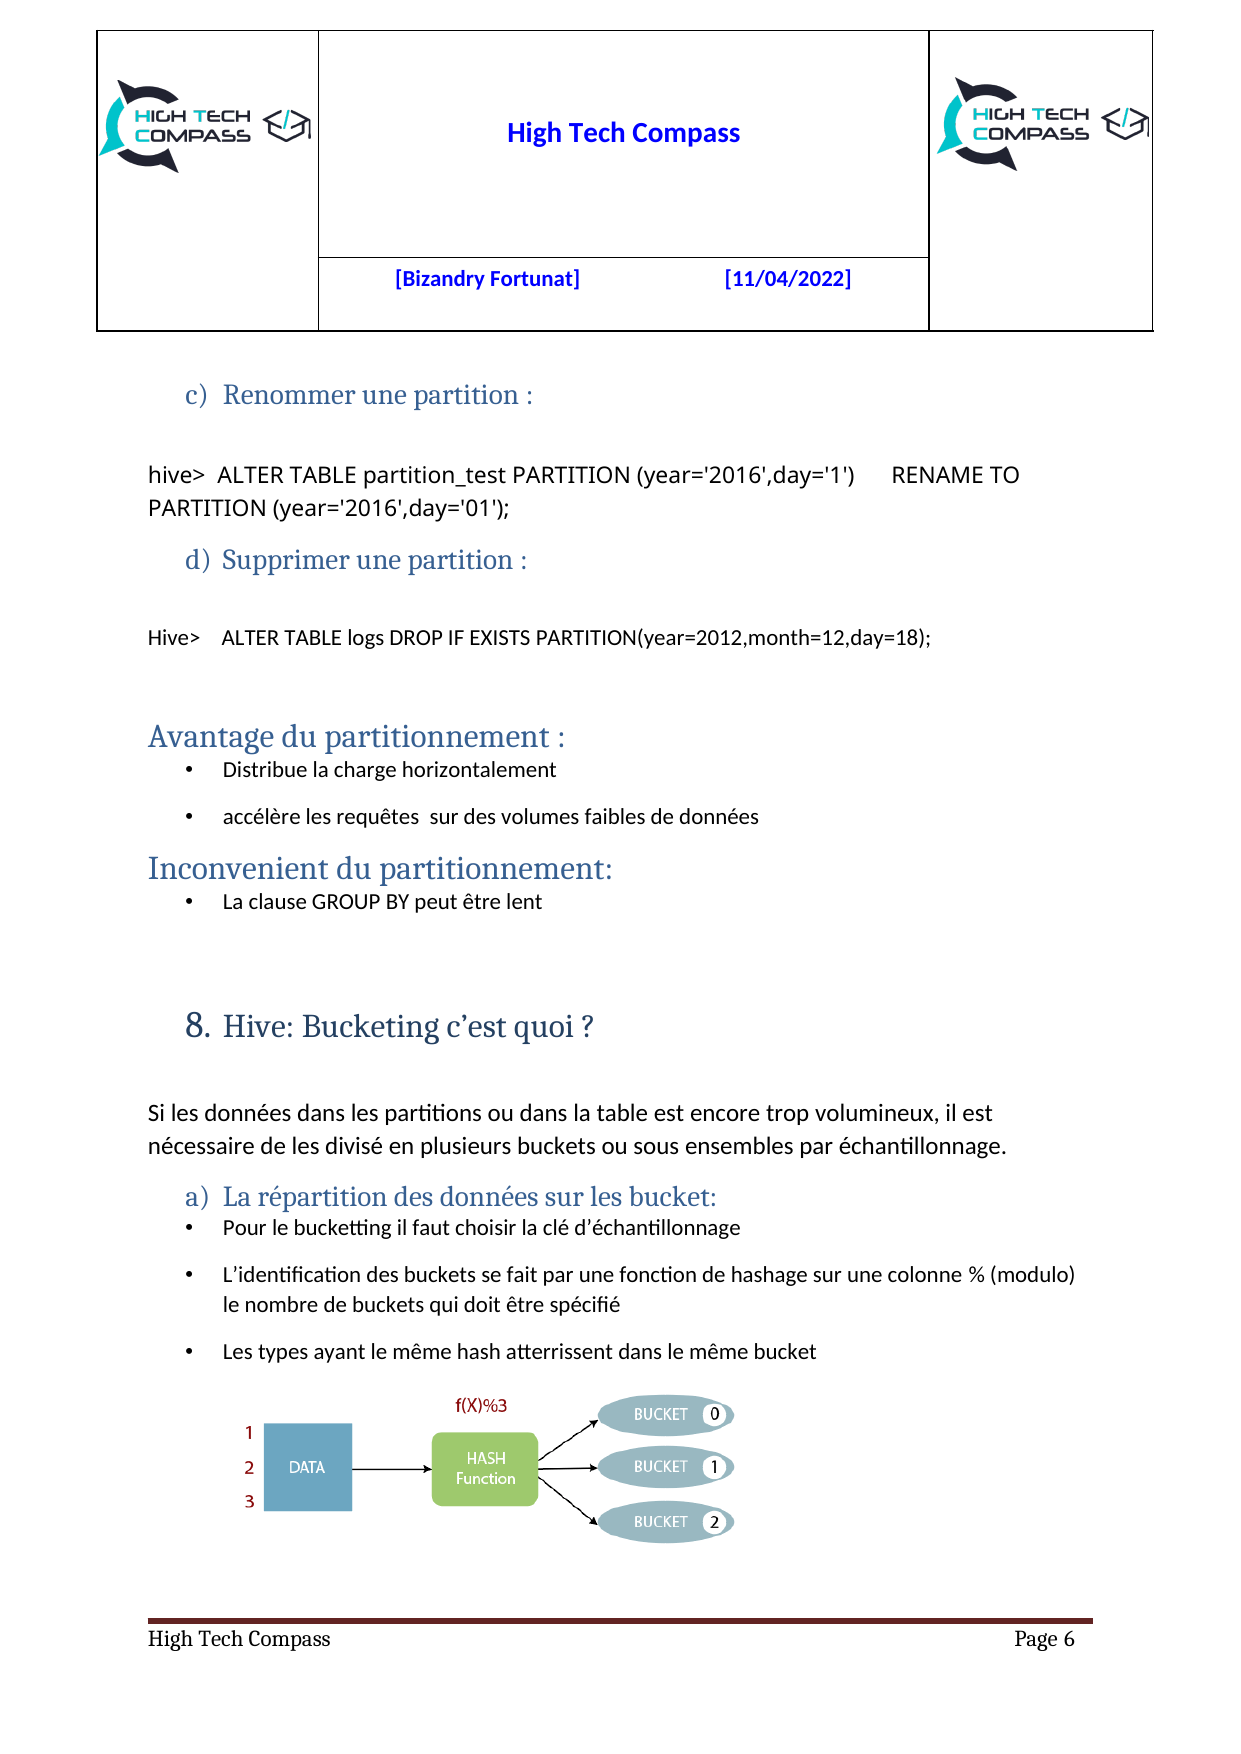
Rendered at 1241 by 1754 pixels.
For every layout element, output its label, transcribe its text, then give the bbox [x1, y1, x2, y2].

picture [936, 77, 1149, 171]
subtitle Renommer une partition : [185, 378, 1093, 412]
subtitle Inconvenient du partitionnement: [148, 849, 1093, 887]
picture [228, 1380, 776, 1566]
subtitle Supprimer une partition : [185, 543, 1093, 576]
picture [98, 80, 311, 173]
subtitle Avantage du partitionnement : [148, 717, 1093, 755]
list Les types ayant le même hash atterrissent dans le même bucket [185, 1337, 1093, 1366]
subtitle Hive: Bucketing c’est quoi ? [185, 1003, 1093, 1046]
list Pour le bucketting il faut choisir la clé d’échantillonnage [185, 1213, 1093, 1242]
subtitle La répartition des données sur les bucket: [185, 1180, 1093, 1213]
text Hive> ALTER TABLE logs DROP IF EXISTS PARTITION(year=2012,month=12,day=18); [148, 623, 1093, 651]
list L’identification des buckets se fait par une fonction de hashage sur une colonne % (modulo) le nombre de buckets qui doit être spécifié [185, 1260, 1093, 1319]
text hive> ALTER TABLE partition_test PARTITION (year='2016',day='1') RENAME TO PARTITION (year='2016',day='01'); [148, 459, 1093, 524]
text Si les données dans les partitions ou dans la table est encore trop volumineux, il est nécessaire de les divisé en plusieurs buckets ou sous ensembles par échantillonnage. [148, 1097, 1093, 1161]
list Distribue la charge horizontalement [185, 755, 1093, 783]
list accélère les requêtes sur des volumes faibles de données [185, 802, 1093, 830]
list La clause GROUP BY peut être lent [185, 887, 1093, 915]
